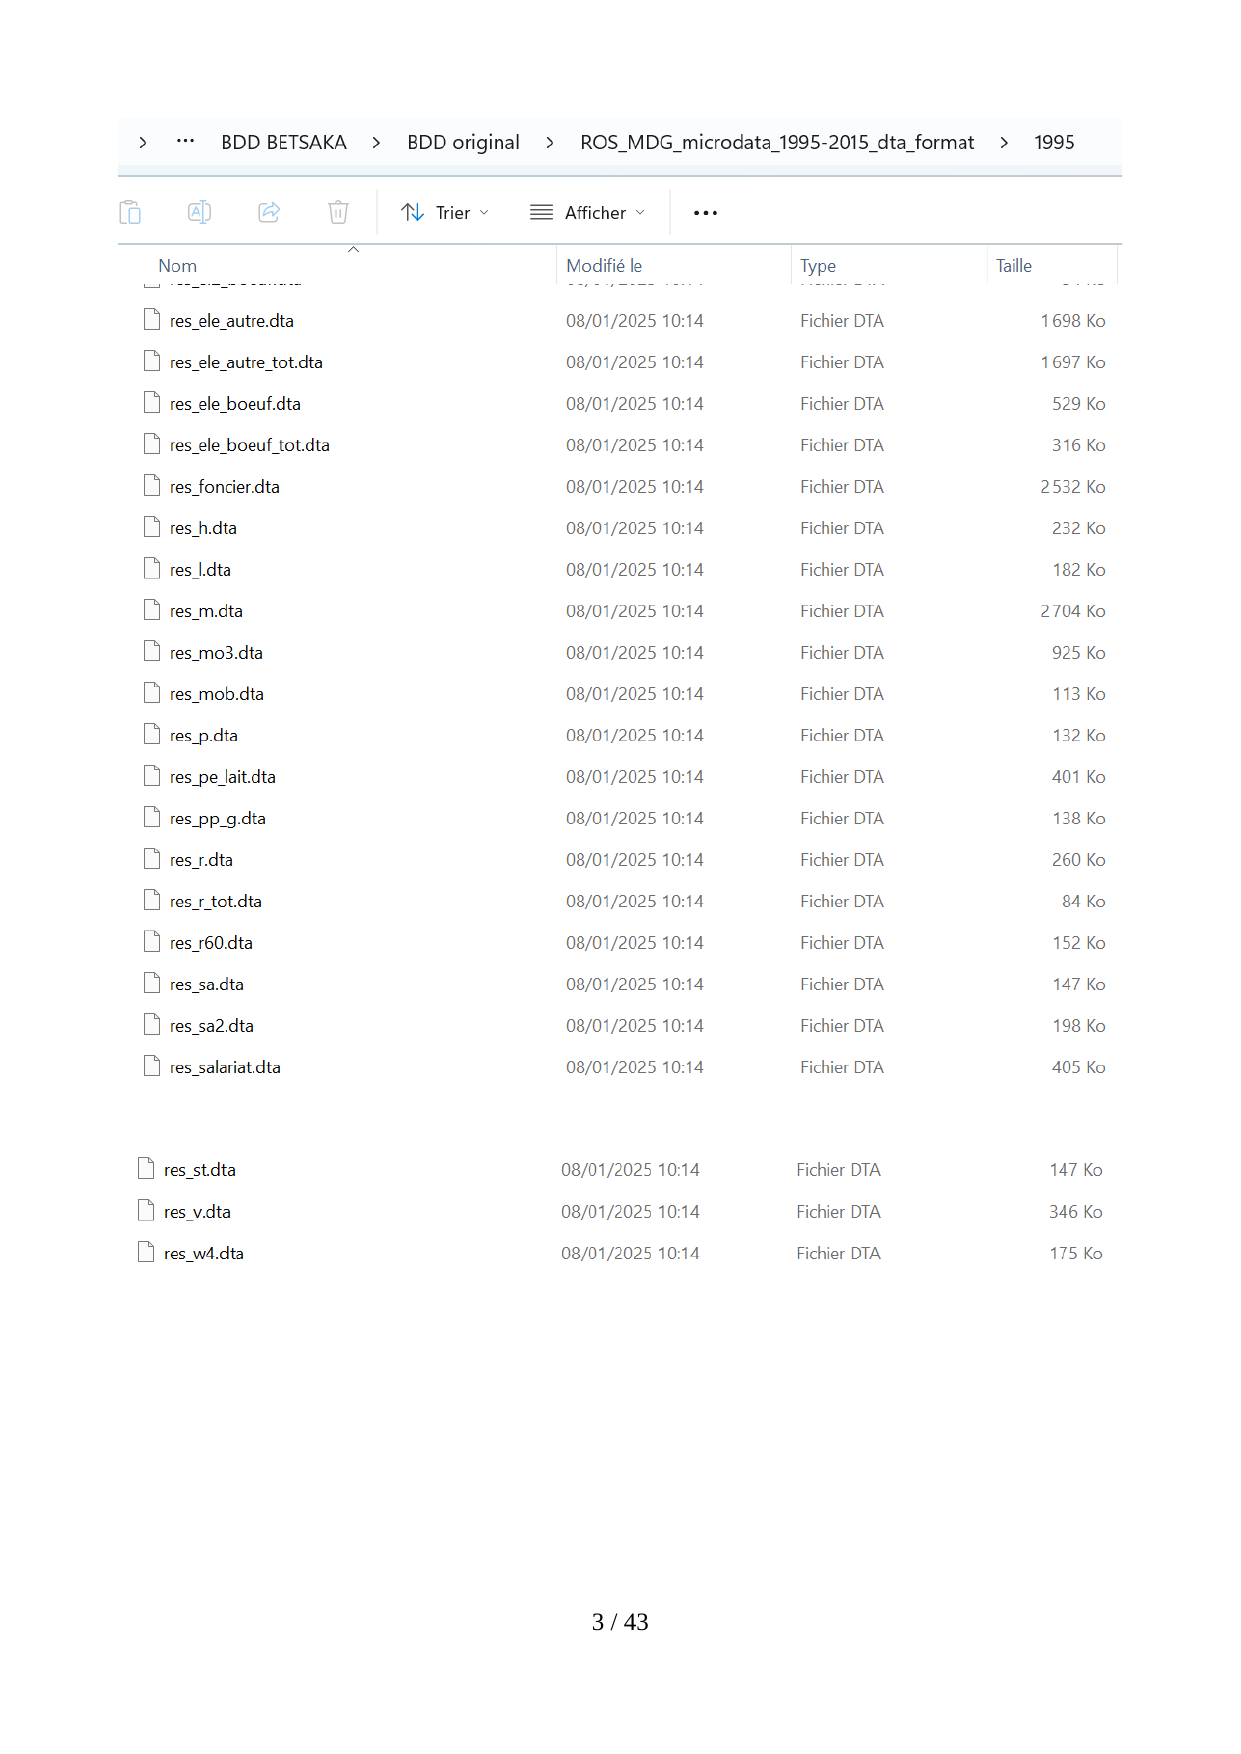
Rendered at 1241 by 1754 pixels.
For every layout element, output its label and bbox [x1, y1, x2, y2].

picture [118, 1149, 1123, 1293]
picture [118, 118, 1123, 1093]
